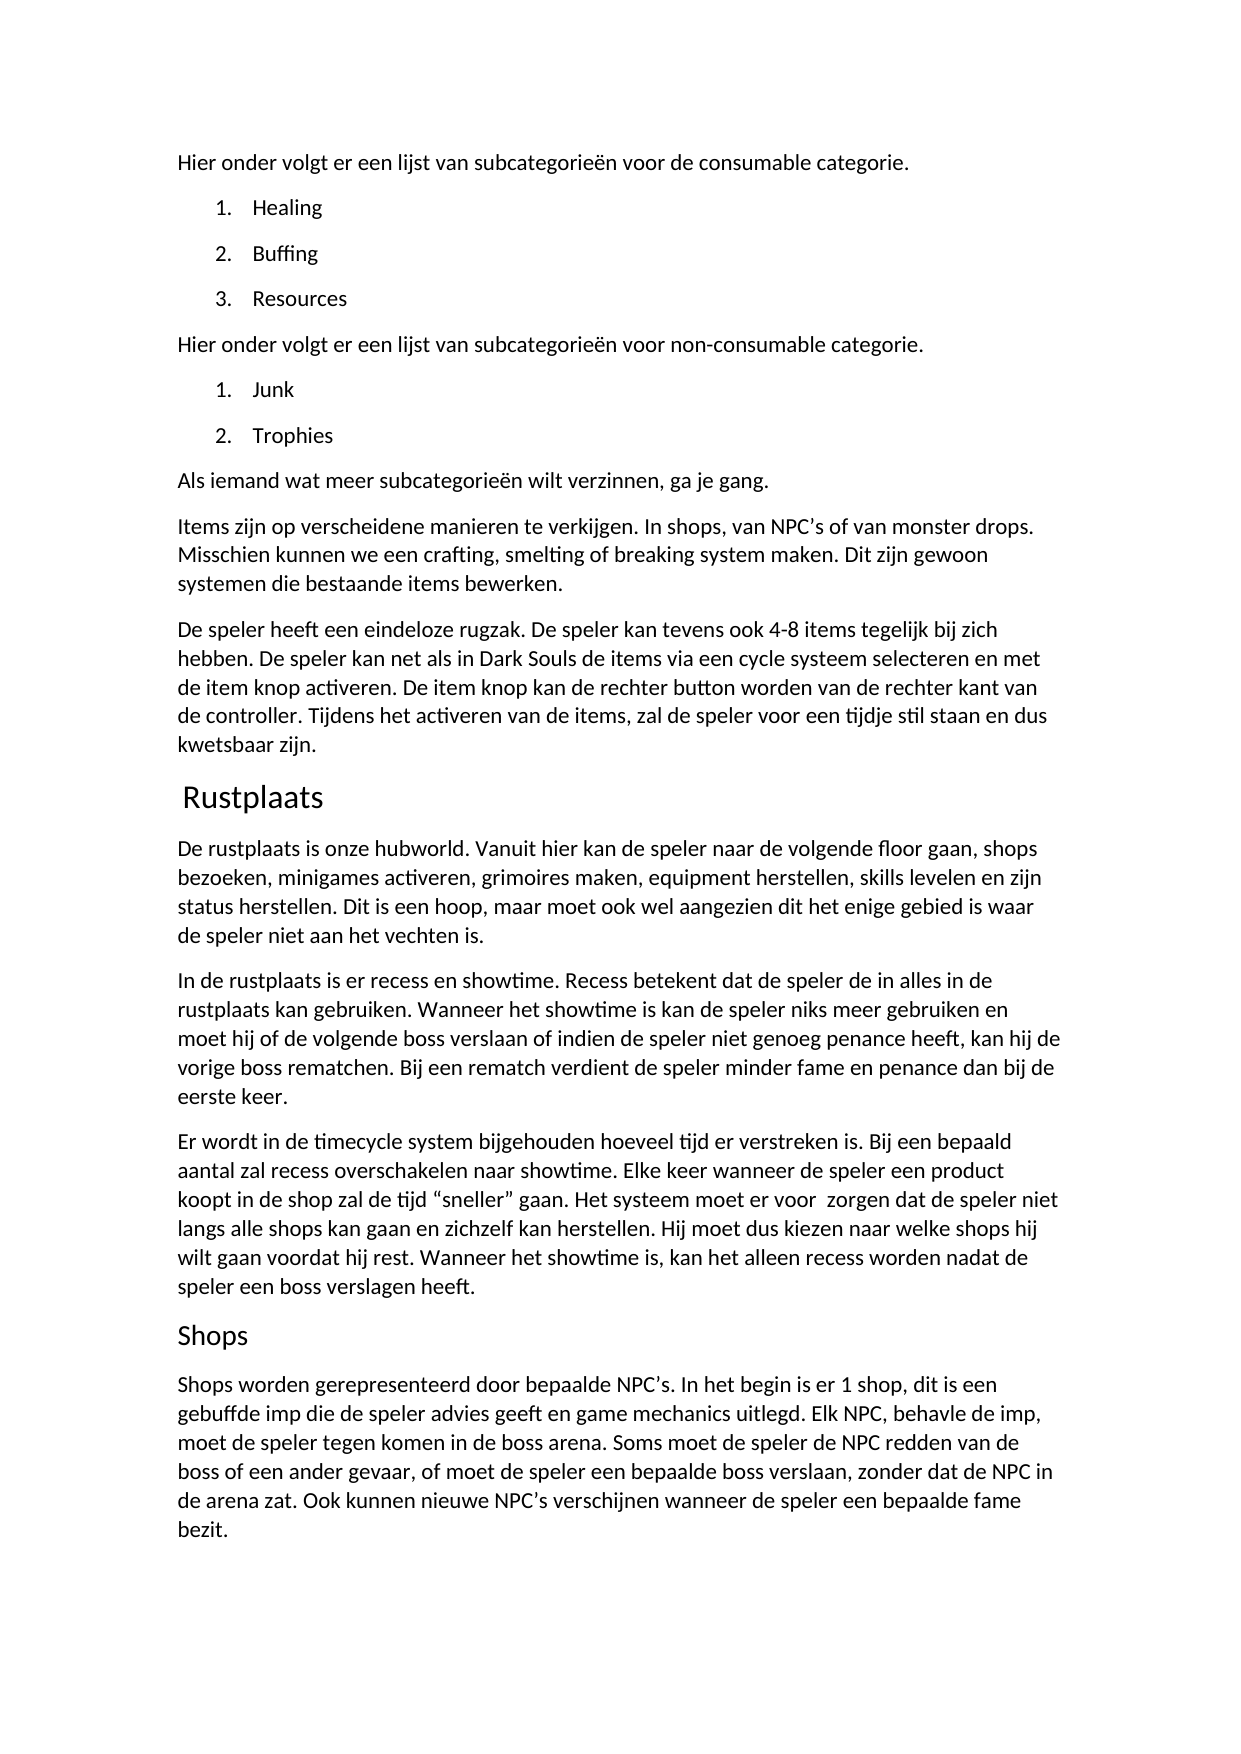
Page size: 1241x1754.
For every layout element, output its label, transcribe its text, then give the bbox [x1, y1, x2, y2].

text Shops worden gerepresenteerd door bepaalde NPC’s. In het begin is er 1 shop, dit is een gebuffde imp die de speler advies geeft en game mechanics uitlegd. Elk NPC, behavle de imp, moet de speler tegen komen in de boss arena. Soms moet de speler de NPC redden van de boss of een ander gevaar, of moet de speler een bepaalde boss verslaan, zonder dat de NPC in de arena zat. Ook kunnen nieuwe NPC’s verschijnen wanneer de speler een bepaalde fame bezit. [177, 1371, 1063, 1543]
list Resources [215, 284, 1063, 312]
text Er wordt in de timecycle system bijgehouden hoeveel tijd er verstreken is. Bij een bepaald aantal zal recess overschakelen naar showtime. Elke keer wanneer de speler een product koopt in de shop zal de tijd “sneller” gaan. Het systeem moet er voor zorgen dat de speler niet langs alle shops kan gaan en zichzelf kan herstellen. Hij moet dus kiezen naar welke shops hij wilt gaan voordat hij rest. Wanneer het showtime is, kan het alleen recess worden nadat de speler een boss verslagen heeft. [177, 1127, 1063, 1300]
list Healing [215, 193, 1063, 221]
list Buffing [215, 239, 1063, 267]
text Items zijn op verscheidene manieren te verkijgen. In shops, van NPC’s of van monster drops. Misschien kunnen we een crafting, smelting of breaking system maken. Dit zijn gewoon systemen die bestaande items bewerken. [177, 512, 1063, 597]
text Als iemand wat meer subcategorieën wilt verzinnen, ga je gang. [177, 466, 1063, 494]
text Shops [177, 1317, 1063, 1353]
text Hier onder volgt er een lijst van subcategorieën voor non-consumable categorie. [177, 330, 1063, 358]
text Rustplaats [177, 776, 1063, 817]
list Trophies [215, 421, 1063, 449]
text De speler heeft een eindeloze rugzak. De speler kan tevens ook 4-8 items tegelijk bij zich hebben. De speler kan net als in Dark Souls de items via een cycle systeem selecteren en met de item knop activeren. De item knop kan de rechter button worden van de rechter kant van de controller. Tijdens het activeren van de items, zal de speler voor een tijdje stil staan en dus kwetsbaar zijn. [177, 615, 1063, 758]
text Hier onder volgt er een lijst van subcategorieën voor de consumable categorie. [177, 148, 1063, 176]
text De rustplaats is onze hubworld. Vanuit hier kan de speler naar de volgende floor gaan, shops bezoeken, minigames activeren, grimoires maken, equipment herstellen, skills levelen en zijn status herstellen. Dit is een hoop, maar moet ook wel aangezien dit het enige gebied is waar de speler niet aan het vechten is. [177, 834, 1063, 949]
list Junk [215, 375, 1063, 403]
text In de rustplaats is er recess en showtime. Recess betekent dat de speler de in alles in de rustplaats kan gebruiken. Wanneer het showtime is kan de speler niks meer gebruiken en moet hij of de volgende boss verslaan of indien de speler niet genoeg penance heeft, kan hij de vorige boss rematchen. Bij een rematch verdient de speler minder fame en penance dan bij de eerste keer. [177, 967, 1063, 1110]
